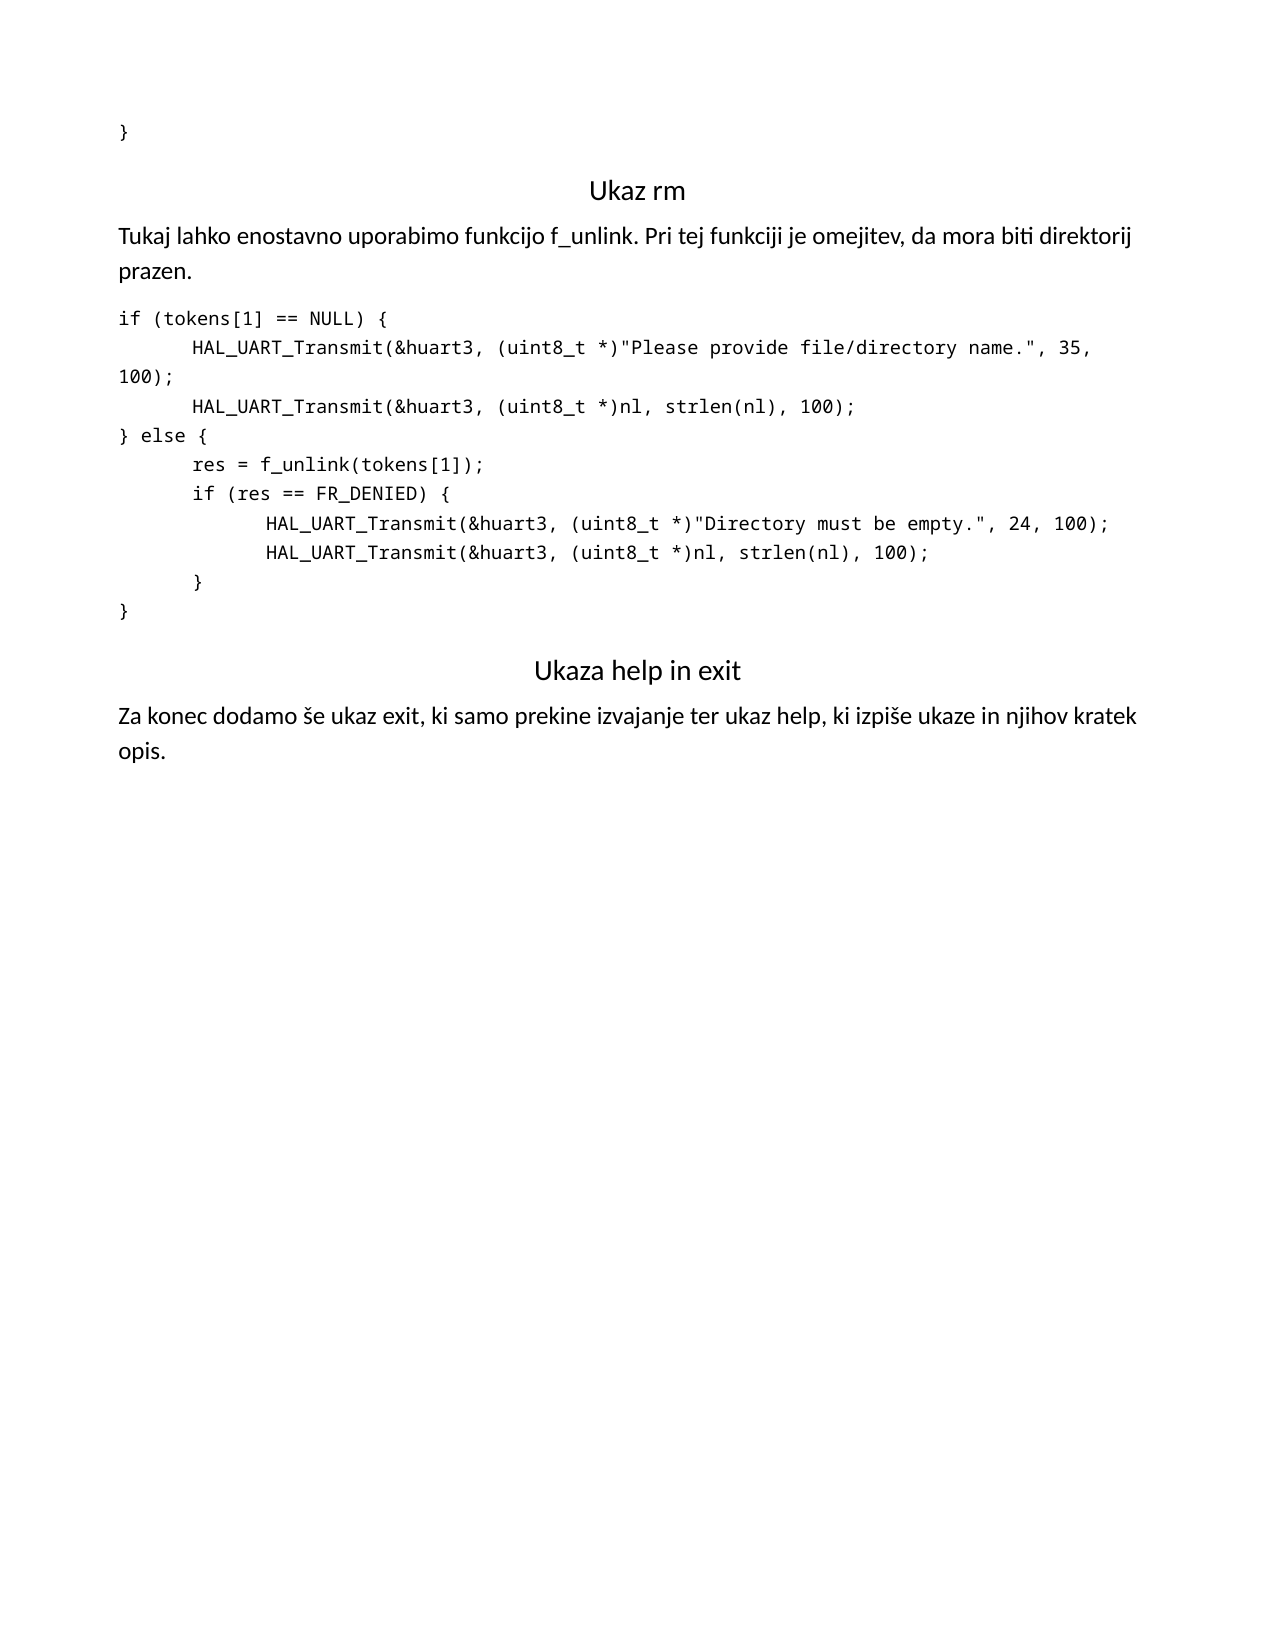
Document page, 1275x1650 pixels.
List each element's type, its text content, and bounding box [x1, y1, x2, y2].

text } [118, 598, 1157, 623]
subtitle Ukaza help in exit [118, 652, 1157, 688]
text if (tokens[1] == NULL) { [118, 305, 1157, 331]
subtitle Ukaz rm [118, 172, 1157, 208]
text res = f_unlink(tokens[1]); [118, 451, 1157, 477]
text Tukaj lahko enostavno uporabimo funkcijo f_unlink. Pri tej funkciji je omejitev, da mora biti direktorij prazen. [118, 221, 1157, 286]
text HAL_UART_Transmit(&huart3, (uint8_t *)nl, strlen(nl), 100); [118, 539, 1157, 565]
text } [118, 568, 1157, 594]
text } else { [118, 422, 1157, 448]
text HAL_UART_Transmit(&huart3, (uint8_t *)"Please provide file/directory name.", 35, 100); [118, 334, 1157, 389]
text if (res == FR_DENIED) { [118, 481, 1157, 506]
text HAL_UART_Transmit(&huart3, (uint8_t *)nl, strlen(nl), 100); [118, 393, 1157, 418]
text } [118, 118, 1157, 144]
text HAL_UART_Transmit(&huart3, (uint8_t *)"Directory must be empty.", 24, 100); [118, 510, 1157, 536]
text Za konec dodamo še ukaz exit, ki samo prekine izvajanje ter ukaz help, ki izpiše ukaze in njihov kratek opis. [118, 700, 1157, 766]
